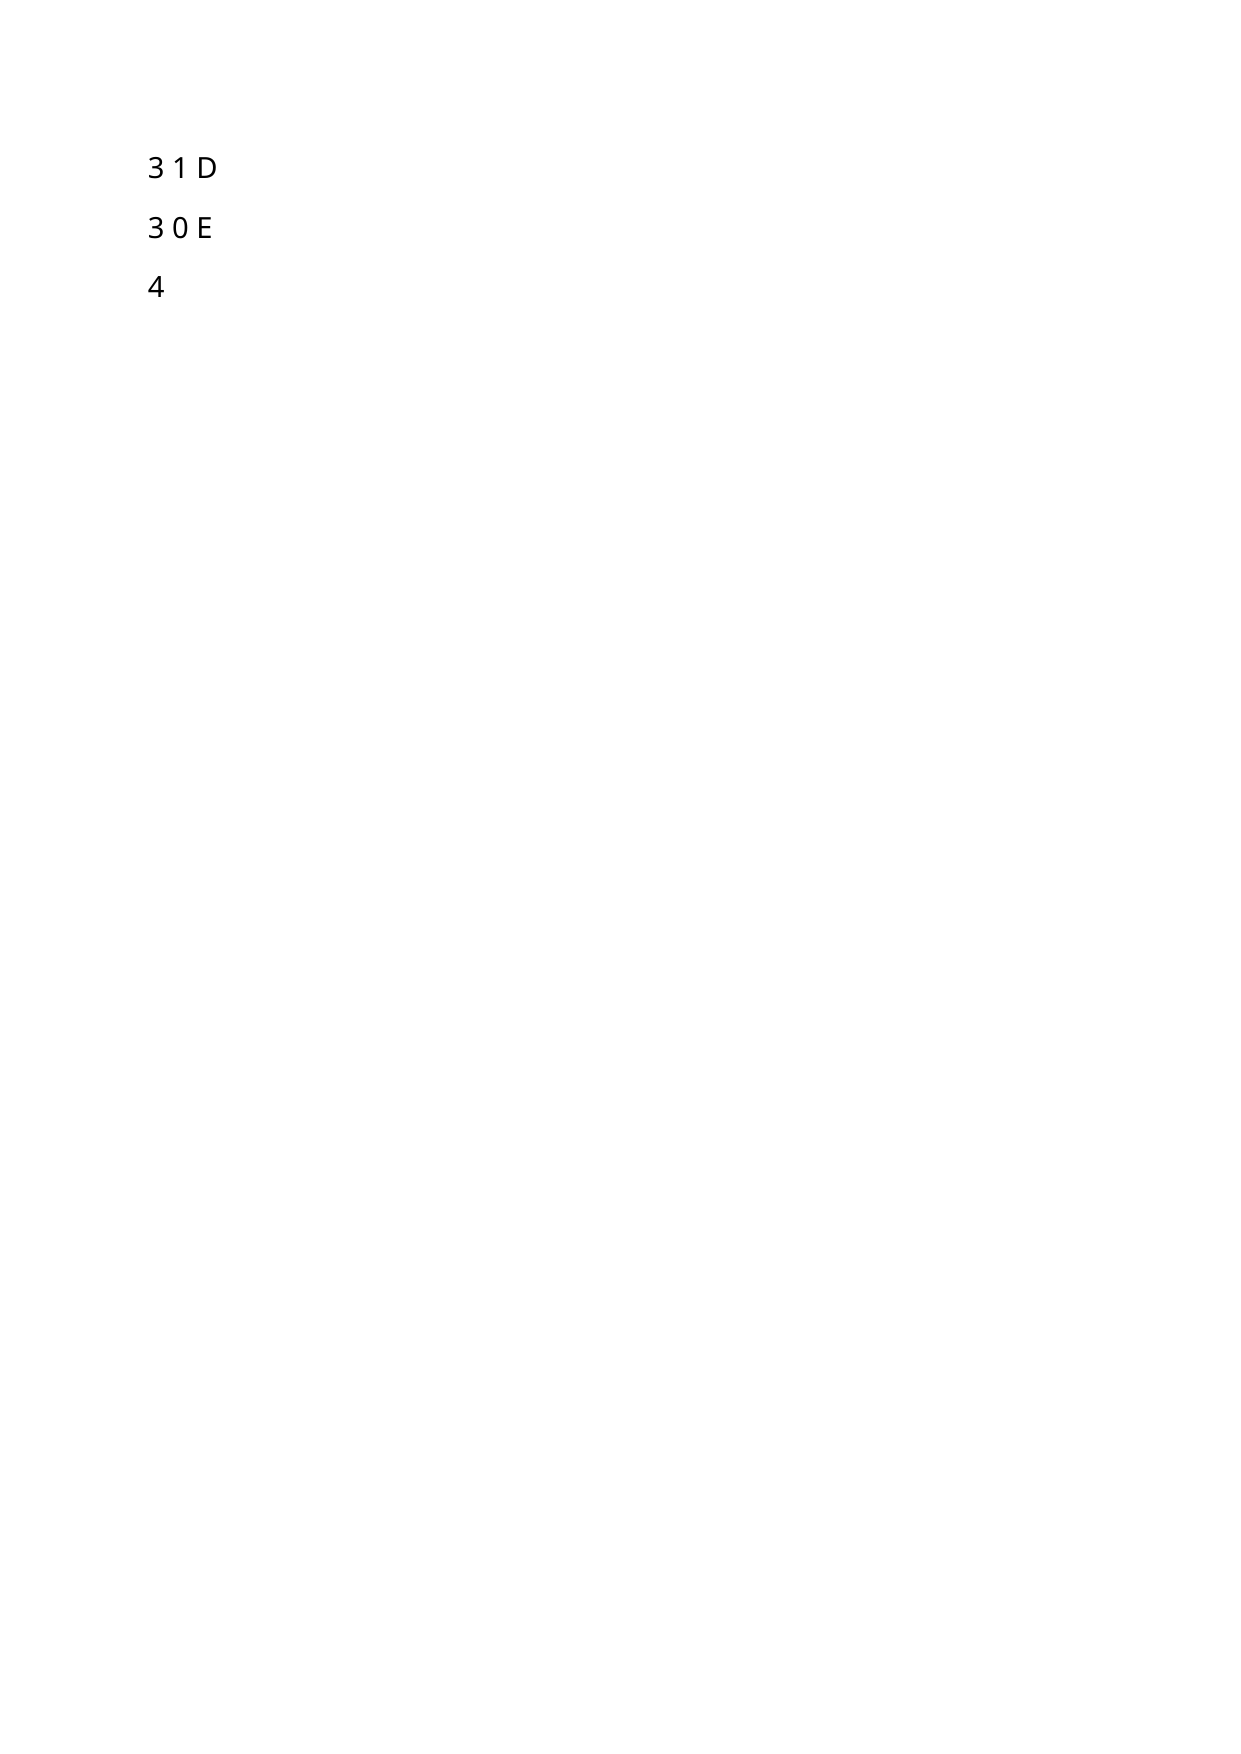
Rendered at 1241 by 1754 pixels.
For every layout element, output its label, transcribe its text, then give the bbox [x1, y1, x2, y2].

text 3 1 D [148, 148, 1093, 187]
text 3 0 E [148, 207, 1093, 247]
text 4 [148, 267, 1093, 306]
